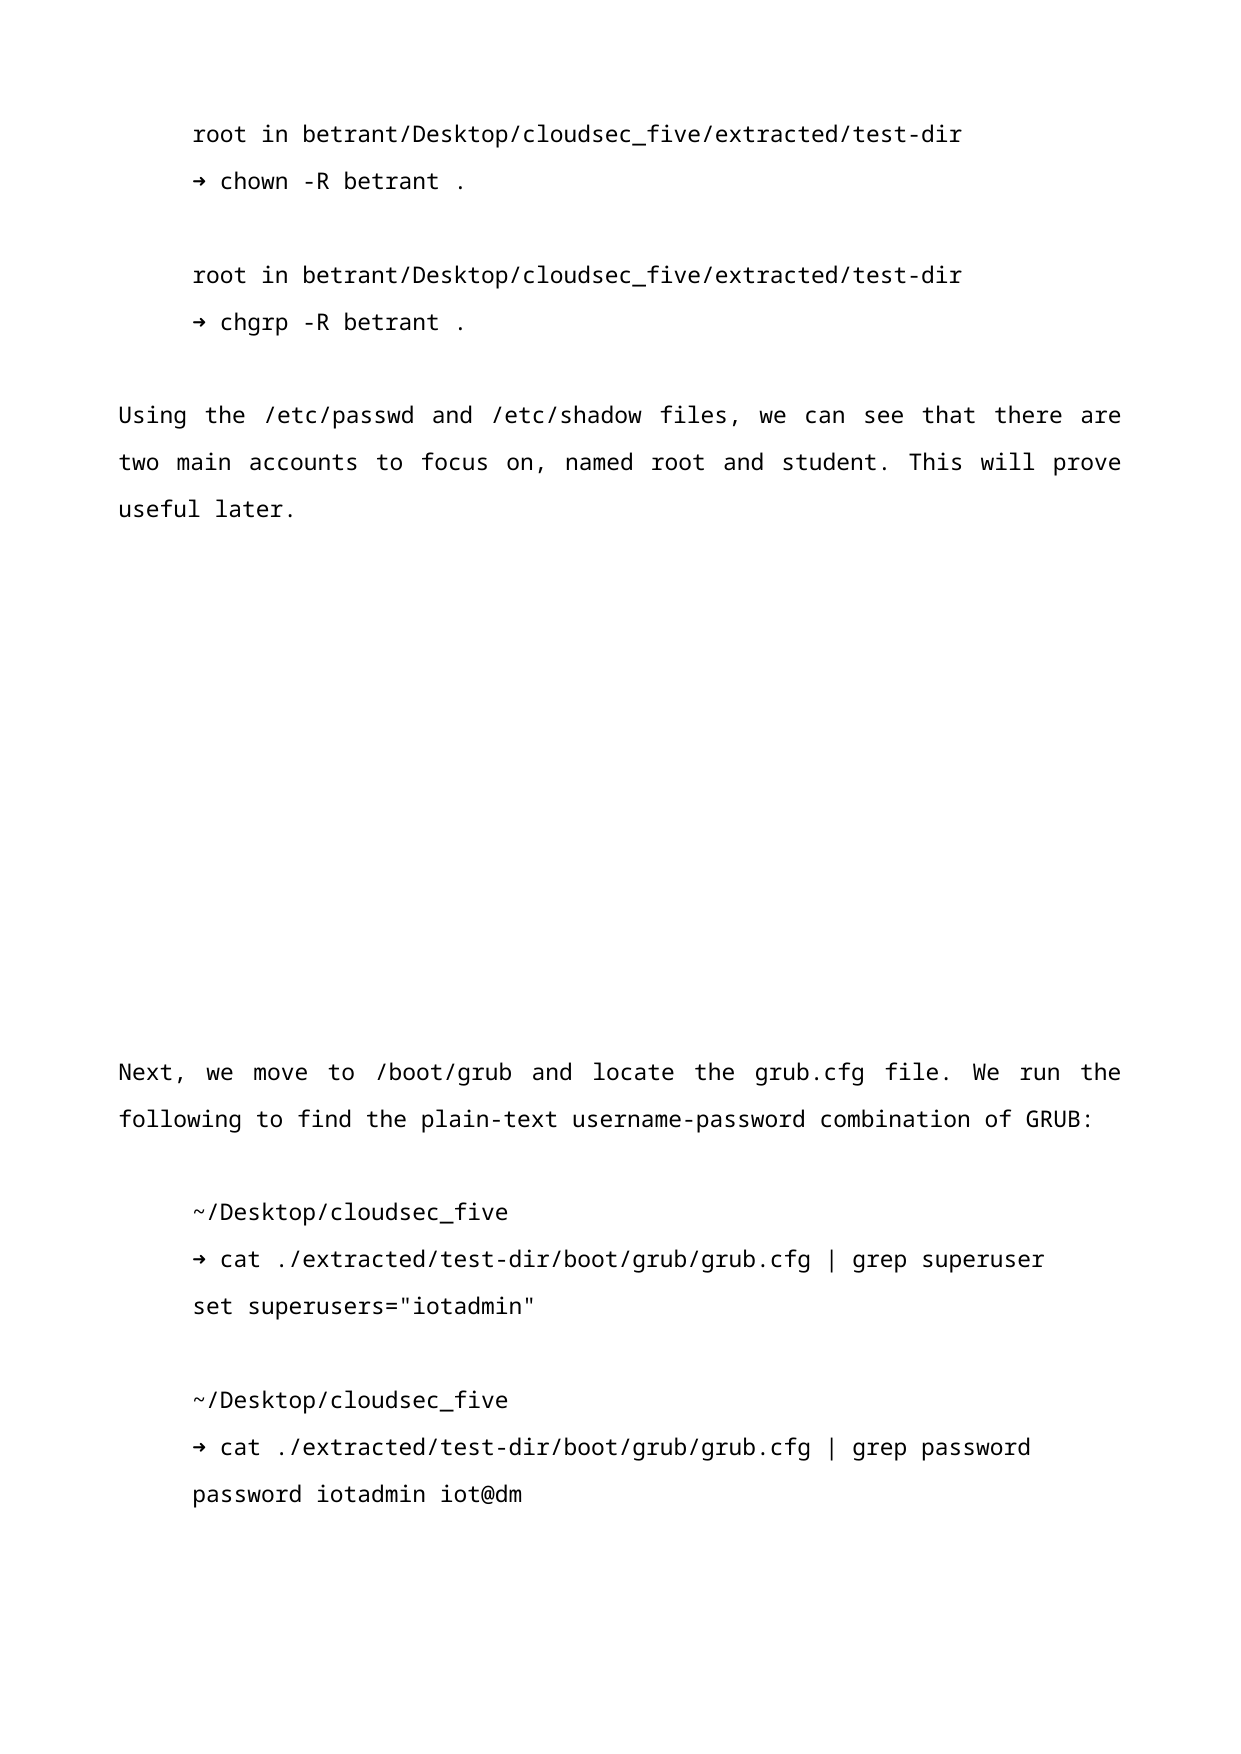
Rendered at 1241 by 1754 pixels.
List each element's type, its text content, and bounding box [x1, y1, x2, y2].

text Next, we move to /boot/grub and locate the grub.cfg file. We run the following to find the plain-text username-password combination of GRUB: [118, 1056, 1122, 1134]
text ➜ chown -R betrant . [118, 165, 1122, 196]
text set superusers="iotadmin" [118, 1290, 1122, 1321]
text password iotadmin iot@dm [118, 1477, 1122, 1509]
text root in betrant/Desktop/cloudsec_five/extracted/test-dir [118, 259, 1122, 290]
text Using the /etc/passwd and /etc/shadow files, we can see that there are two main accounts to focus on, named root and student. This will prove useful later. [118, 399, 1122, 524]
text ➜ cat ./extracted/test-dir/boot/grub/grub.cfg | grep superuser [118, 1243, 1122, 1274]
text ~/Desktop/cloudsec_five [118, 1384, 1122, 1415]
text ➜ chgrp -R betrant . [118, 306, 1122, 337]
text ➜ cat ./extracted/test-dir/boot/grub/grub.cfg | grep password [118, 1431, 1122, 1462]
text ~/Desktop/cloudsec_five [118, 1196, 1122, 1227]
text root in betrant/Desktop/cloudsec_five/extracted/test-dir [118, 118, 1122, 149]
